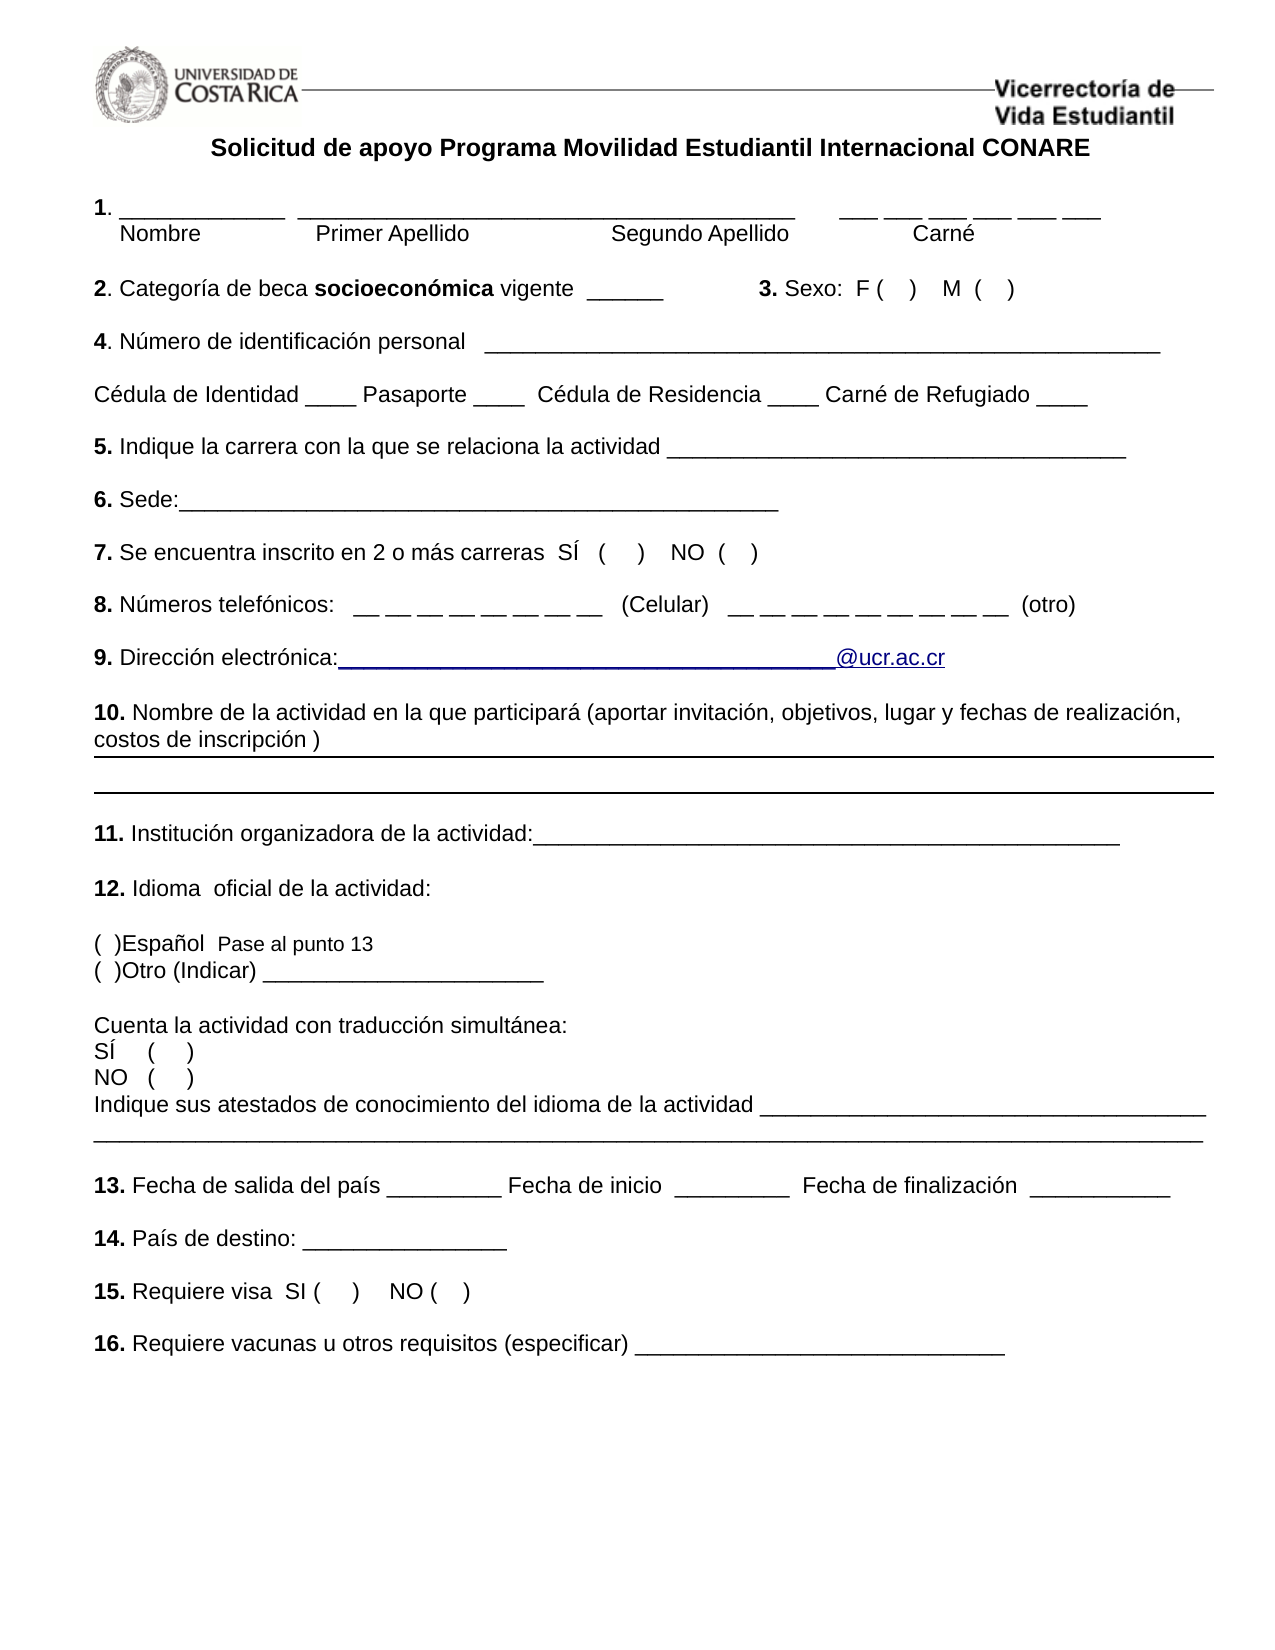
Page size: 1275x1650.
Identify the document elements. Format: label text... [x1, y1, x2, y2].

picture [92, 46, 302, 127]
text Cédula de Identidad ____ Pasaporte ____ Cédula de Residencia ____ Carné de Refugiado ____ [94, 381, 1214, 407]
text 12. Idioma oficial de la actividad: [94, 875, 1214, 901]
text 2. Categoría de beca socioeconómica vigente ______ 3. Sexo: F ( ) M ( ) [94, 275, 1214, 302]
text 6. Sede:_______________________________________________ [94, 486, 1214, 512]
text 1. _____________ _______________________________________ ___ ___ ___ ___ ___ ___ [94, 194, 1214, 220]
text _______________________________________________________________________________________ [94, 1117, 1214, 1143]
text SÍ ( ) [94, 1038, 1214, 1064]
text Indique sus atestados de conocimiento del idioma de la actividad ___________________________________ [94, 1091, 1214, 1117]
text NO ( ) [94, 1064, 1214, 1091]
text Solicitud de apoyo Programa Movilidad Estudiantil Internacional CONARE [94, 133, 1214, 162]
picture [995, 79, 1175, 125]
text 13. Fecha de salida del país _________ Fecha de inicio _________ Fecha de finalización ___________ [94, 1172, 1214, 1198]
text Nombre Primer Apellido Segundo Apellido Carné [94, 220, 1214, 246]
text 10. Nombre de la actividad en la que participará (aportar invitación, objetivos, lugar y fechas de realización, costos de inscripción ) [94, 699, 1214, 756]
text 15. Requiere visa SI ( ) NO ( ) [94, 1278, 1214, 1304]
text Cuenta la actividad con traducción simultánea: [94, 1012, 1214, 1038]
text ( )Otro (Indicar) ______________________ [94, 957, 1214, 983]
text 11. Institución organizadora de la actividad:______________________________________________ [94, 820, 1214, 846]
text ( )Español Pase al punto 13 [94, 930, 1214, 957]
text 14. País de destino: ________________ [94, 1225, 1214, 1251]
text 16. Requiere vacunas u otros requisitos (especificar) _____________________________ [94, 1330, 1214, 1357]
text 5. Indique la carrera con la que se relaciona la actividad ____________________________________ [94, 433, 1214, 460]
text 8. Números telefónicos: __ __ __ __ __ __ __ __ (Celular) __ __ __ __ __ __ __ __ __ (otro) [94, 591, 1214, 618]
text 4. Número de identificación personal _____________________________________________________ [94, 328, 1214, 354]
text 9. Dirección electrónica:_______________________________________@ucr.ac.cr [94, 644, 1214, 671]
text 7. Se encuentra inscrito en 2 o más carreras SÍ ( ) NO ( ) [94, 539, 1214, 565]
